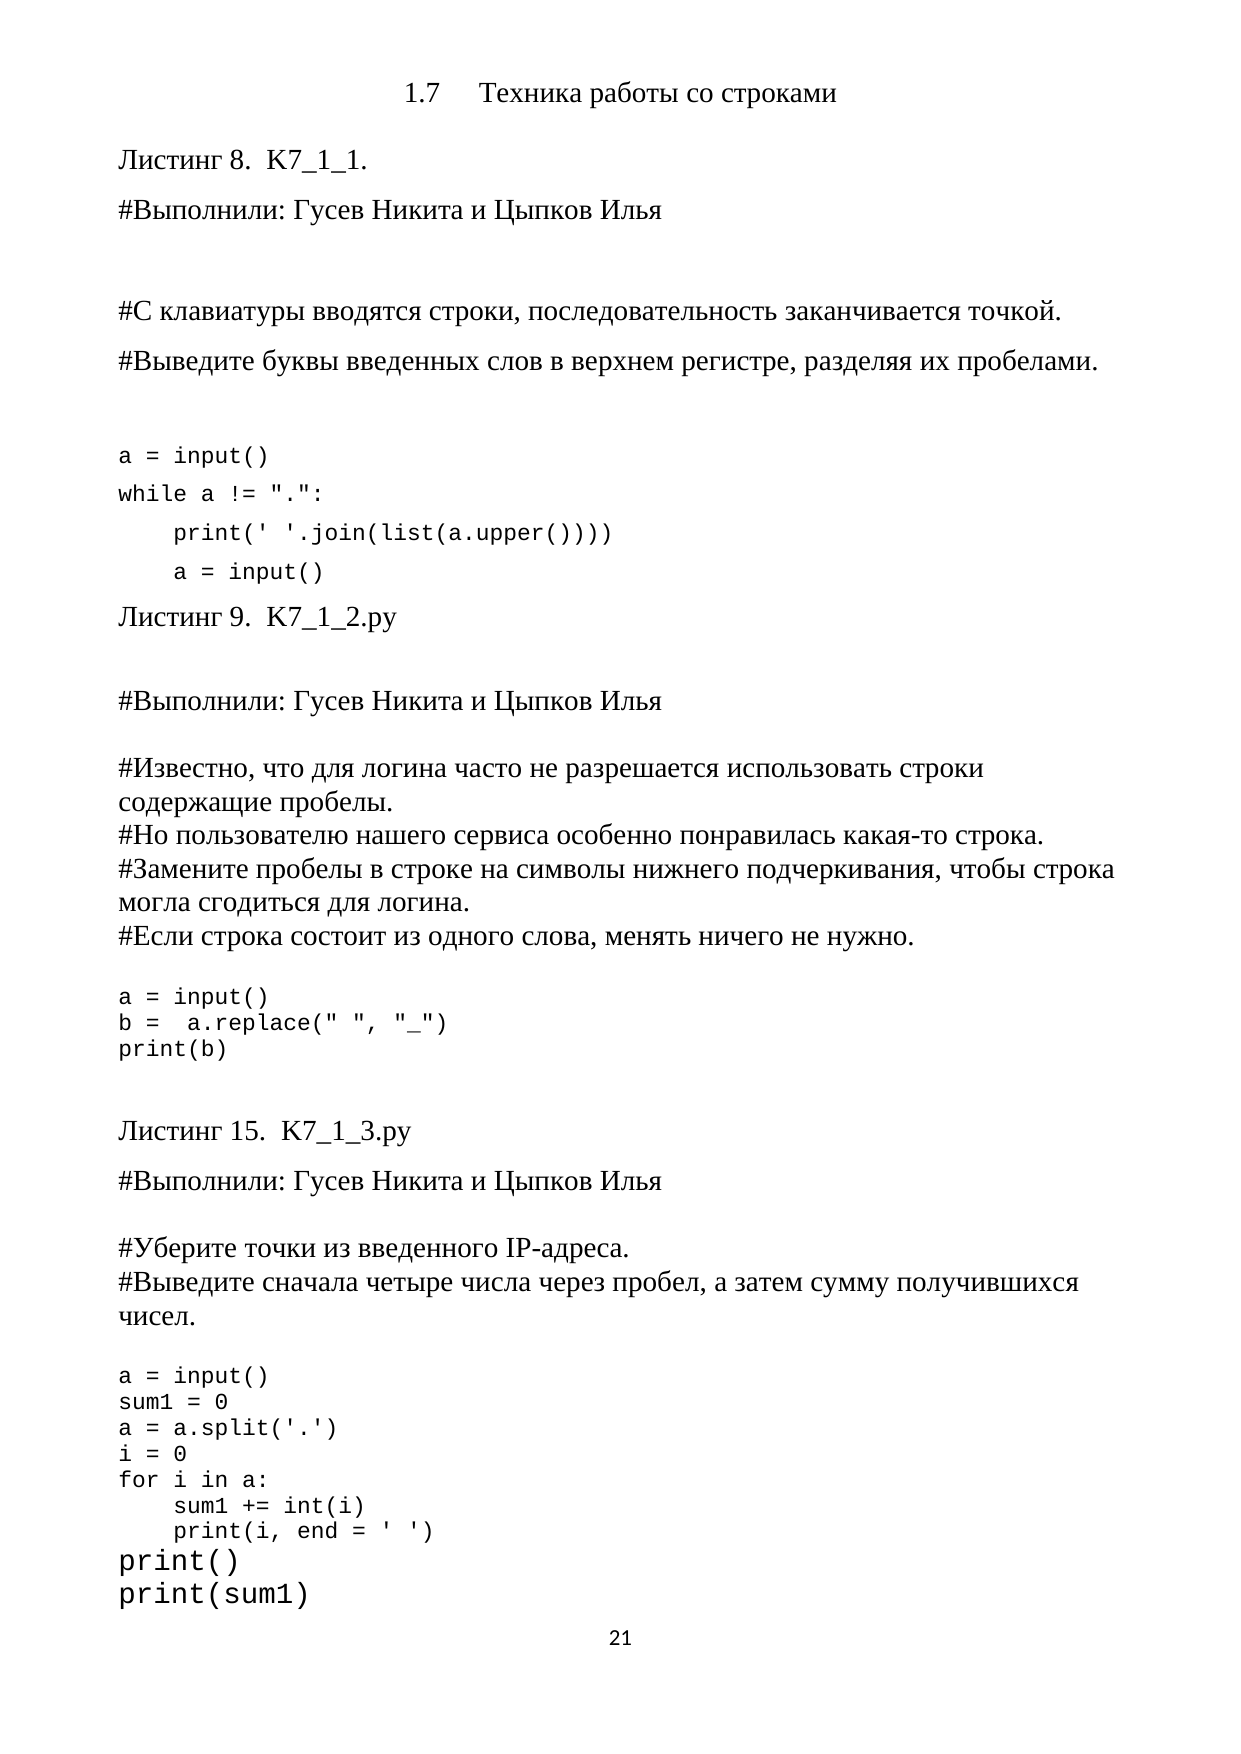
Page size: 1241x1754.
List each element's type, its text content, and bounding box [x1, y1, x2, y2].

text #Выведите сначала четыре числа через пробел, а затем сумму получившихся чисел. [118, 1264, 1122, 1331]
text #Но пользователю нашего сервиса особенно понравилась какая-то строка. [118, 817, 1122, 851]
text for i in a: [118, 1468, 1122, 1494]
text b = a.replace(" ", "_") [118, 1011, 1122, 1037]
text #Выполнили: Гусев Никита и Цыпков Илья [118, 192, 1122, 226]
text a = input() [118, 561, 1122, 586]
text a = input() [118, 985, 1122, 1011]
text #Замените пробелы в строке на символы нижнего подчеркивания, чтобы строка могла сгодиться для логина. [118, 851, 1122, 918]
text #Выполнили: Гусев Никита и Цыпков Илья [118, 683, 1122, 717]
text #Уберите точки из введенного IP-адреса. [118, 1231, 1122, 1264]
list Техника работы со строками [118, 75, 1122, 108]
text print(b) [118, 1037, 1122, 1063]
text #Выведите буквы введенных слов в верхнем регистре, разделяя их пробелами. [118, 343, 1122, 377]
text print(i, end = ' ') [118, 1520, 1122, 1546]
text Листинг 9. K7_1_2.py [118, 599, 1122, 633]
text #С клавиатуры вводятся строки, последовательность заканчивается точкой. [118, 293, 1122, 327]
text Листинг 8. K7_1_1. [118, 142, 1122, 176]
text a = a.split('.') [118, 1416, 1122, 1442]
text #Известно, что для логина часто не разрешается использовать строки содержащие пробелы. [118, 750, 1122, 817]
text print(' '.join(list(a.upper()))) [118, 522, 1122, 548]
text a = input() [118, 444, 1122, 470]
text print(sum1) [118, 1579, 1122, 1612]
text #Выполнили: Гусев Никита и Цыпков Илья [118, 1163, 1122, 1197]
text #Если строка состоит из одного слова, менять ничего не нужно. [118, 918, 1122, 952]
text Листинг 15. K7_1_3.py [118, 1113, 1122, 1147]
text i = 0 [118, 1442, 1122, 1468]
text sum1 += int(i) [118, 1494, 1122, 1520]
text a = input() [118, 1364, 1122, 1390]
text while a != ".": [118, 483, 1122, 509]
text sum1 = 0 [118, 1390, 1122, 1416]
text print() [118, 1546, 1122, 1579]
